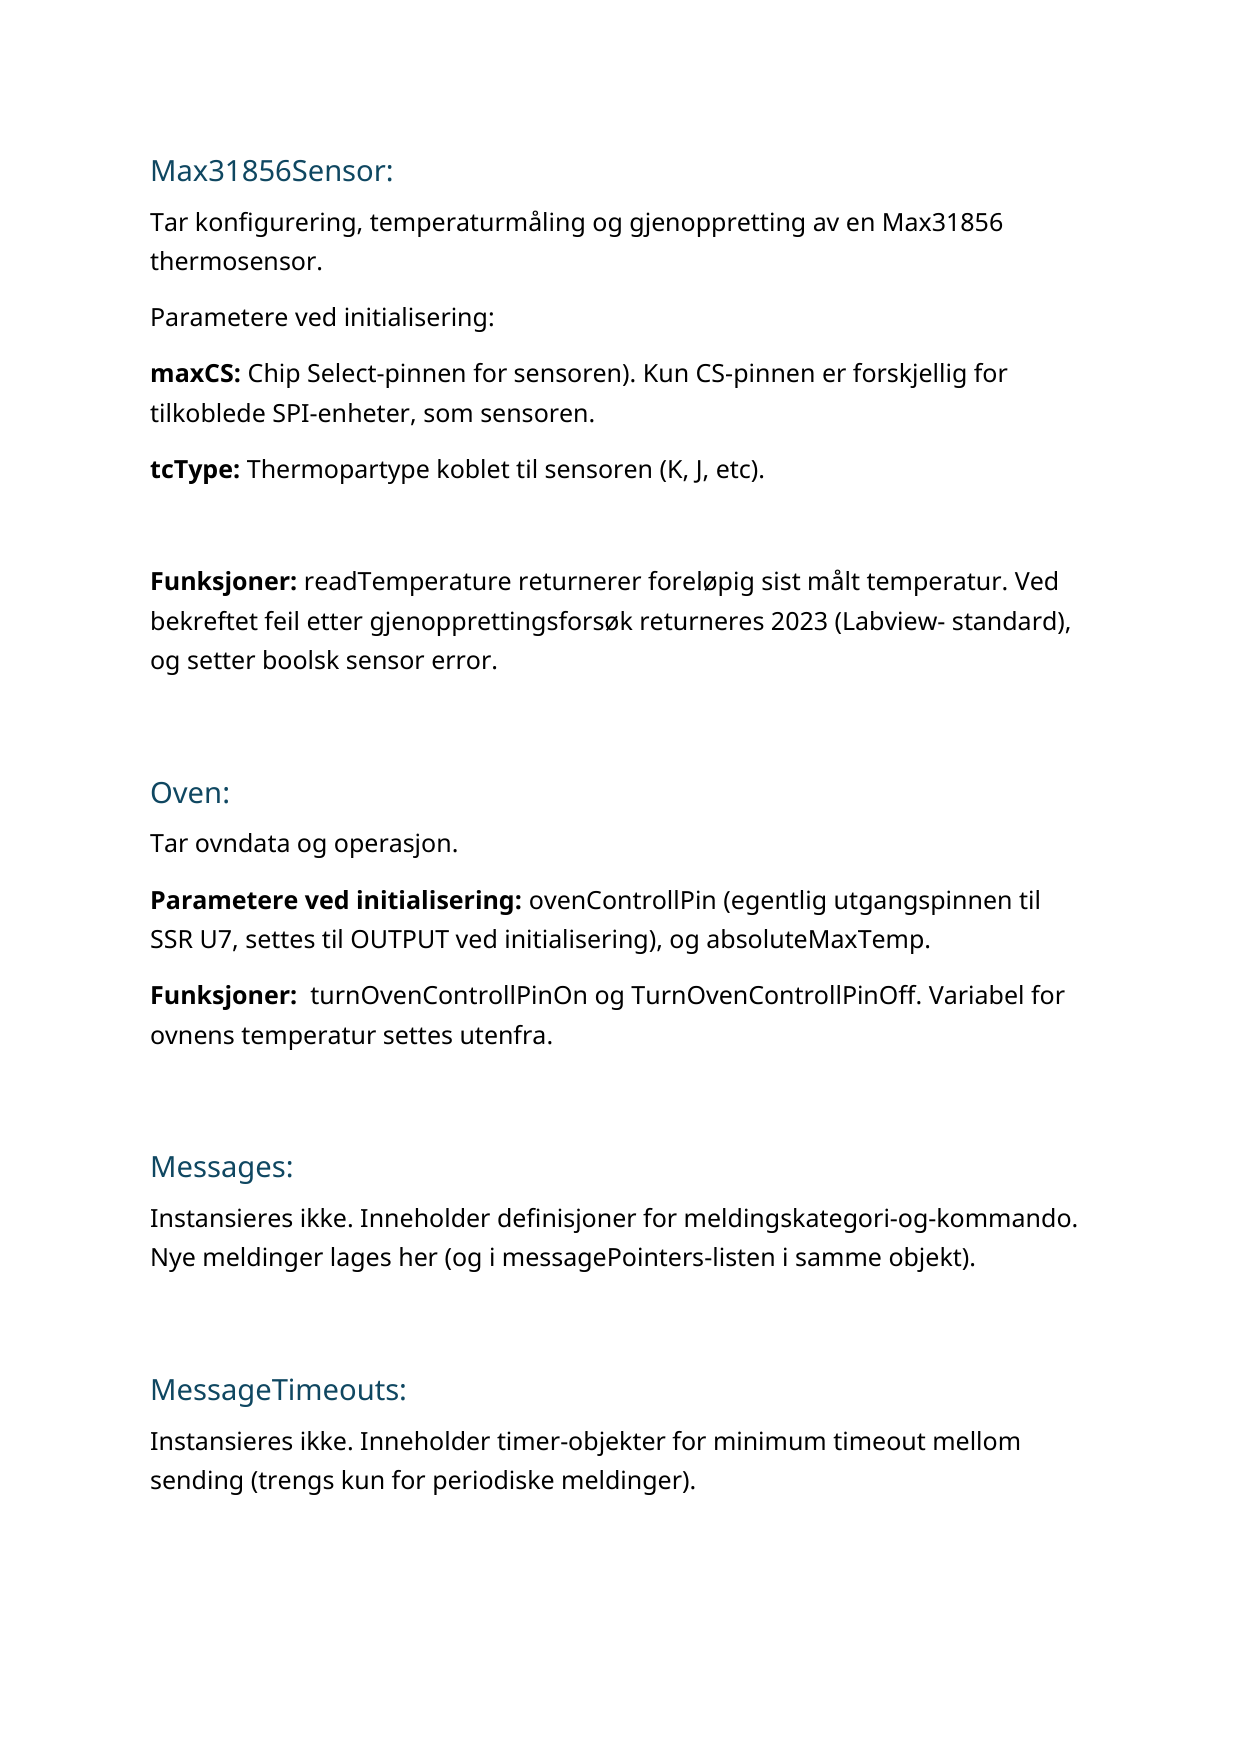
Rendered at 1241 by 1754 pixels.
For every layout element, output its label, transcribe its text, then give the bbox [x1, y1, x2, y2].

text Parametere ved initialisering: ovenControllPin (egentlig utgangspinnen til SSR U7, settes til OUTPUT ved initialisering), og absoluteMaxTemp. [150, 882, 1090, 956]
text tcType: Thermopartype koblet til sensoren (K, J, etc). [150, 452, 1090, 486]
text Instansieres ikke. Inneholder definisjoner for meldingskategori-og-kommando. Nye meldinger lages her (og i messagePointers-listen i samme objekt). [150, 1201, 1090, 1274]
text Parametere ved initialisering: [150, 300, 1090, 334]
text Funksjoner: turnOvenControllPinOn og TurnOvenControllPinOff. Variabel for ovnens temperatur settes utenfra. [150, 978, 1090, 1051]
text Tar ovndata og operasjon. [150, 826, 1090, 860]
subtitle Oven: [150, 772, 1090, 812]
text Tar konfigurering, temperaturmåling og gjenoppretting av en Max31856 thermosensor. [150, 204, 1090, 278]
text maxCS: Chip Select-pinnen for sensoren). Kun CS-pinnen er forskjellig for tilkoblede SPI-enheter, som sensoren. [150, 356, 1090, 429]
subtitle Max31856Sensor: [150, 150, 1090, 190]
text Funksjoner: readTemperature returnerer foreløpig sist målt temperatur. Ved bekreftet feil etter gjenopprettingsforsøk returneres 2023 (Labview- standard), og setter boolsk sensor error. [150, 564, 1090, 677]
text Instansieres ikke. Inneholder timer-objekter for minimum timeout mellom sending (trengs kun for periodiske meldinger). [150, 1423, 1090, 1497]
subtitle MessageTimeouts: [150, 1369, 1090, 1409]
subtitle Messages: [150, 1146, 1090, 1186]
